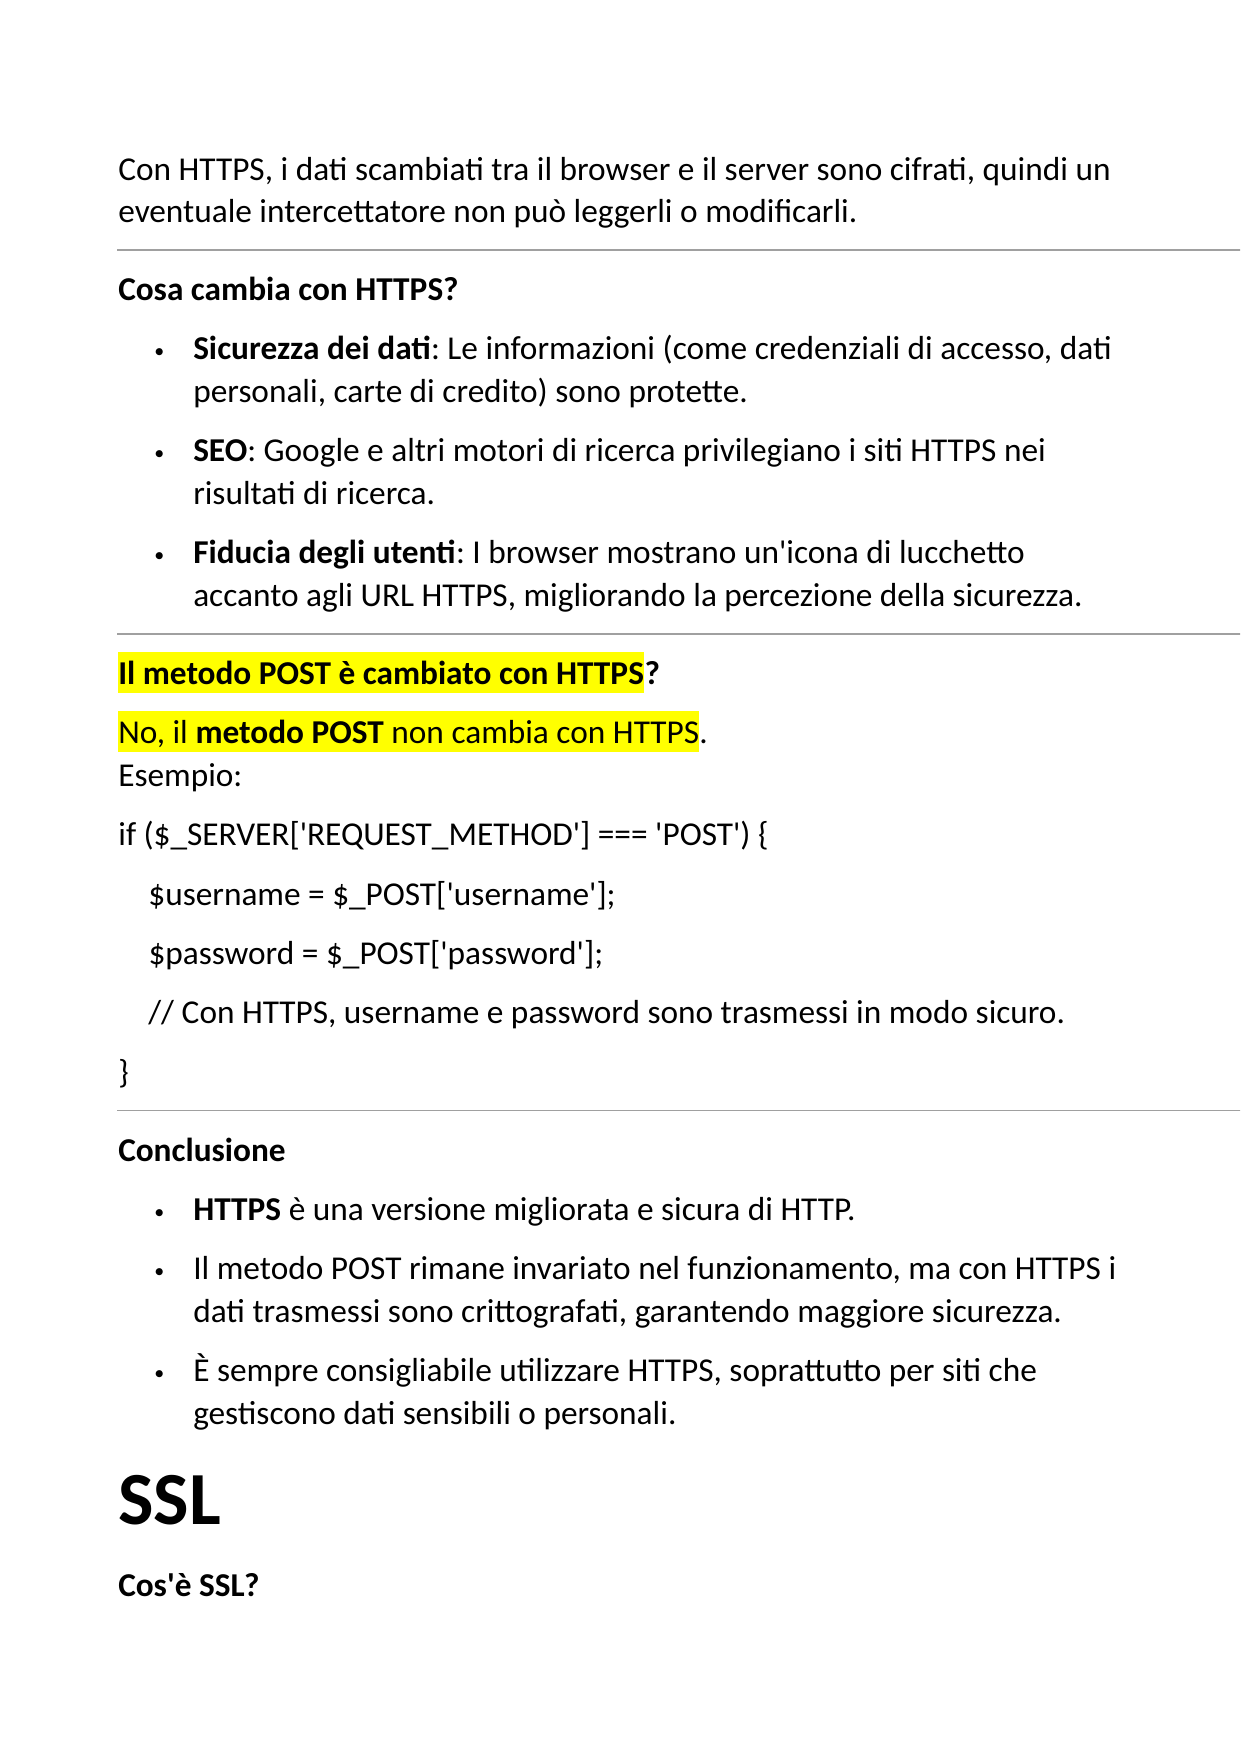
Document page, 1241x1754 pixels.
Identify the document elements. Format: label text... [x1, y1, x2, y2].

text Con HTTPS, i dati scambiati tra il browser e il server sono cifrati, quindi un eventuale intercettatore non può leggerli o modificarli. [118, 148, 1122, 231]
text No, il metodo POST non cambia con HTTPS. Esempio: [118, 711, 1122, 795]
text // Con HTTPS, username e password sono trasmessi in modo sicuro. [118, 992, 1122, 1032]
text Il metodo POST è cambiato con HTTPS? [118, 652, 1122, 693]
text $password = $_POST['password']; [118, 932, 1122, 973]
text SSL [118, 1452, 1122, 1543]
text if ($_SERVER['REQUEST_METHOD'] === 'POST') { [118, 813, 1122, 854]
list Il metodo POST rimane invariato nel funzionamento, ma con HTTPS i dati trasmessi sono crittografati, garantendo maggiore sicurezza. [156, 1247, 1122, 1331]
list Fiducia degli utenti: I browser mostrano un'icona di lucchetto accanto agli URL HTTPS, migliorando la percezione della sicurezza. [156, 532, 1122, 615]
list Sicurezza dei dati: Le informazioni (come credenziali di accesso, dati personali, carte di credito) sono protette. [156, 327, 1122, 411]
list HTTPS è una versione migliorata e sicura di HTTP. [156, 1188, 1122, 1229]
text Cosa cambia con HTTPS? [118, 268, 1122, 309]
list SEO: Google e altri motori di ricerca privilegiano i siti HTTPS nei risultati di ricerca. [156, 429, 1122, 513]
text Cos'è SSL? [118, 1564, 1122, 1605]
text Conclusione [118, 1129, 1122, 1169]
list È sempre consigliabile utilizzare HTTPS, soprattutto per siti che gestiscono dati sensibili o personali. [156, 1349, 1122, 1433]
text $username = $_POST['username']; [118, 873, 1122, 913]
text } [118, 1051, 1122, 1092]
